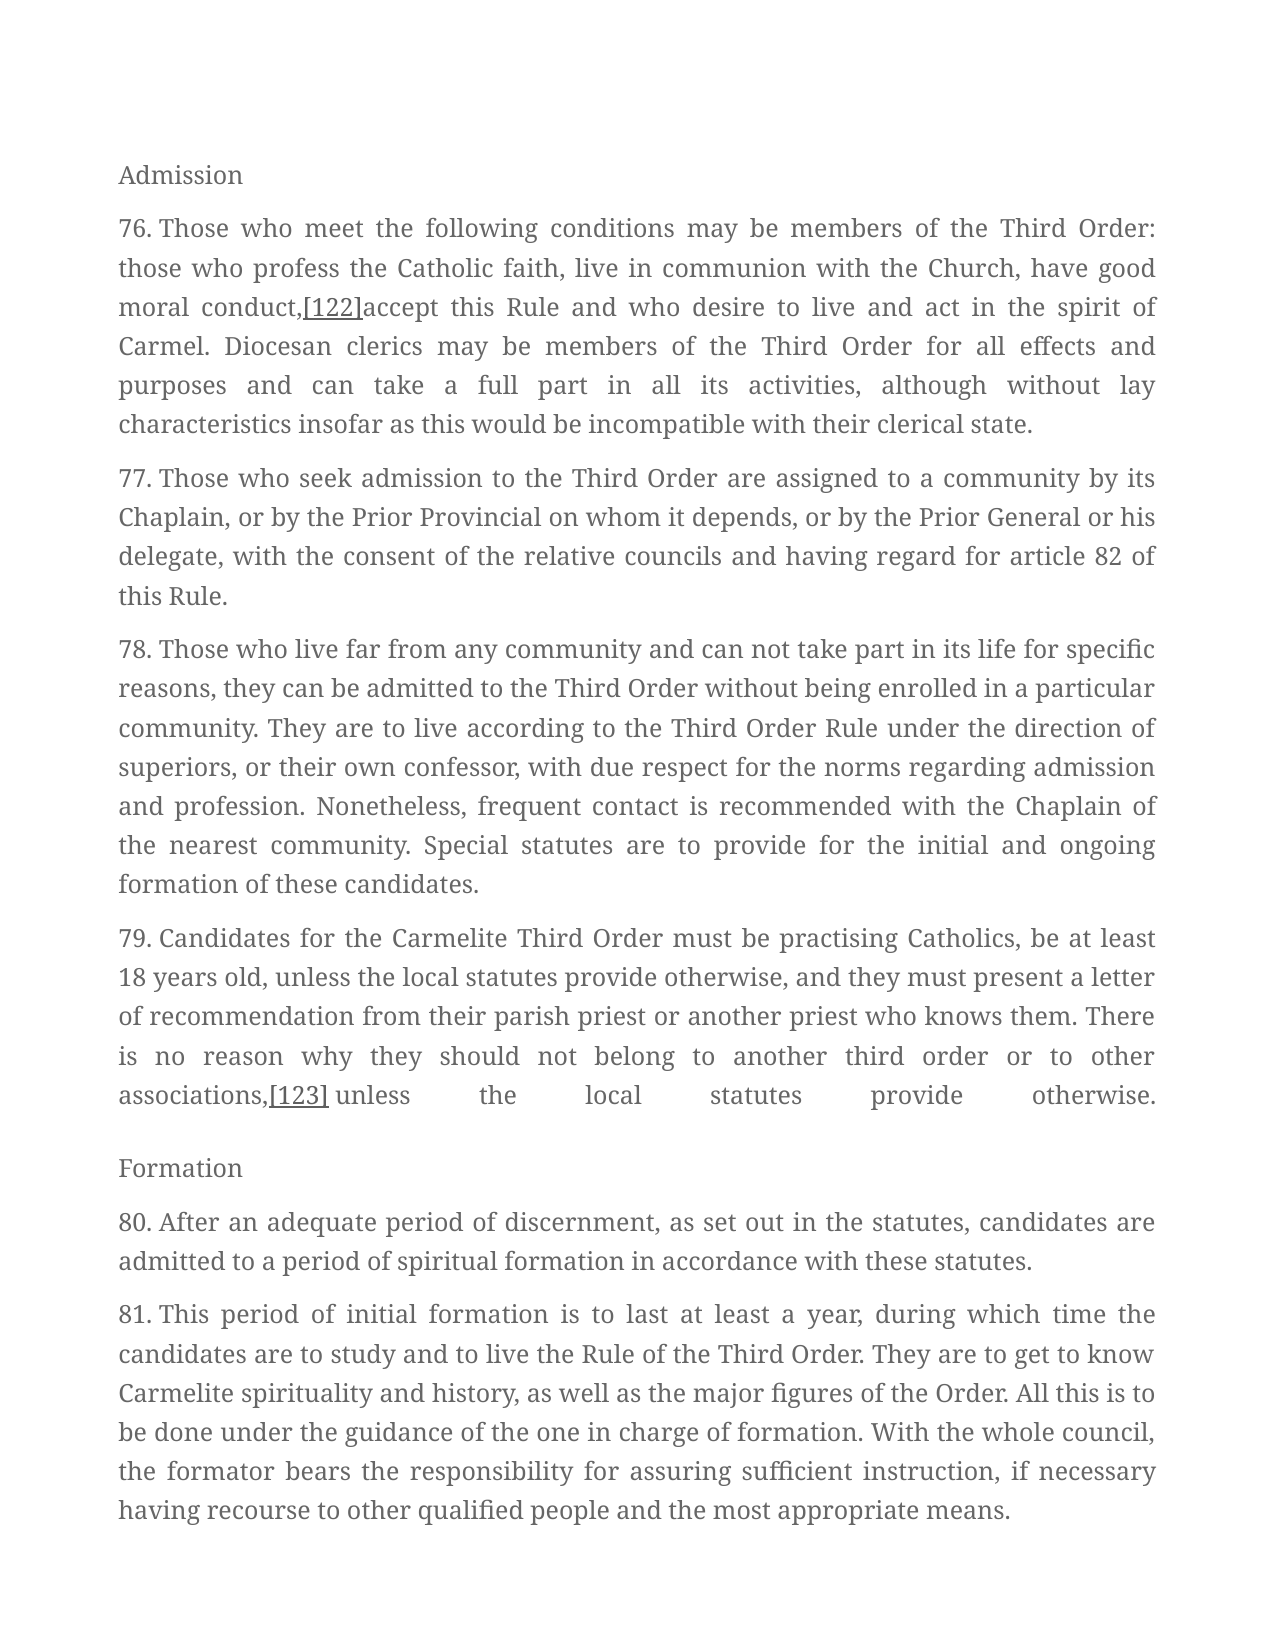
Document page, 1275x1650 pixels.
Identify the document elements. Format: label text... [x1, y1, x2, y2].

text 80. After an adequate period of discernment, as set out in the statutes, candidates are admitted to a period of spiritual formation in accordance with these statutes. [118, 1204, 1157, 1277]
text Admission [118, 118, 1157, 191]
text 78. Those who live far from any community and can not take part in its life for specific reasons, they can be admitted to the Third Order without being enrolled in a particular community. They are to live according to the Third Order Rule under the direction of superiors, or their own confessor, with due respect for the norms regarding admission and profession. Nonetheless, frequent contact is recommended with the Chaplain of the nearest community. Special statutes are to provide for the initial and ongoing formation of these candidates. [118, 632, 1157, 901]
text 76. Those who meet the following conditions may be members of the Third Order: those who profess the Catholic faith, live in communion with the Church, have good moral conduct,[122]accept this Rule and who desire to live and act in the spirit of Carmel. Diocesan clerics may be members of the Third Order for all effects and purposes and can take a full part in all its activities, although without lay characteristics insofar as this would be incompatible with their clerical state. [118, 211, 1157, 441]
text 77. Those who seek admission to the Third Order are assigned to a community by its Chaplain, or by the Prior Provincial on whom it depends, or by the Prior General or his delegate, with the consent of the relative councils and having regard for article 82 of this Rule. [118, 461, 1157, 612]
text 81. This period of initial formation is to last at least a year, during which time the candidates are to study and to live the Rule of the Third Order. They are to get to know Carmelite spirituality and history, as well as the major figures of the Order. All this is to be done under the guidance of the one in charge of formation. With the whole council, the formator bears the responsibility for assuring sufficient instruction, if necessary having recourse to other qualified people and the most appropriate means. [118, 1297, 1157, 1527]
text 79. Candidates for the Carmelite Third Order must be practising Catholics, be at least 18 years old, unless the local statutes provide otherwise, and they must present a letter of recommendation from their parish priest or another priest who knows them. There is no reason why they should not belong to another third order or to other associations,[123] unless the local statutes provide otherwise. Formation [118, 921, 1157, 1184]
